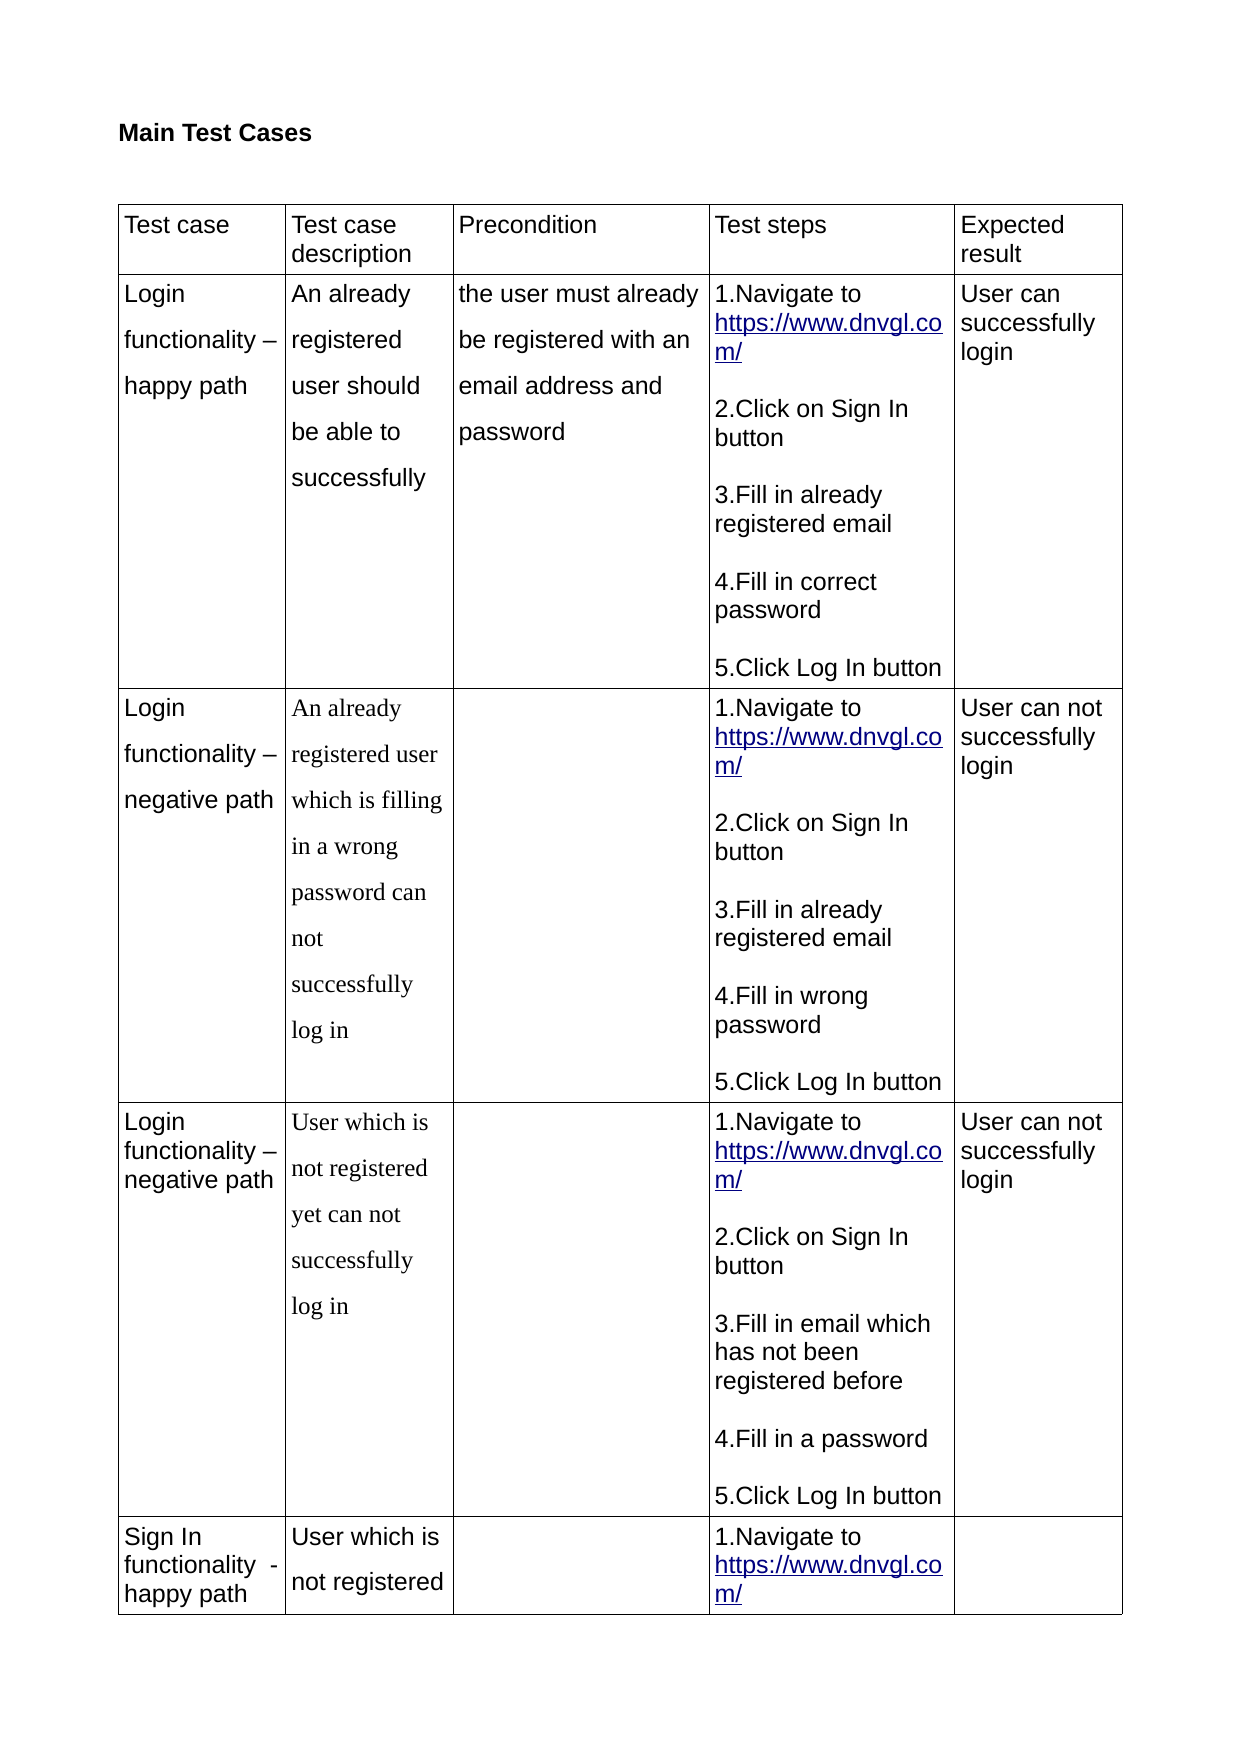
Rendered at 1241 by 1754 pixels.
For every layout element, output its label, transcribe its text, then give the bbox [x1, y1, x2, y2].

table_cell Sign In functionality - happy path [119, 1517, 285, 1613]
text Main Test Cases [118, 118, 1122, 147]
table_cell User which is not registered [286, 1517, 453, 1613]
table_header Expected result [955, 205, 1122, 273]
table_cell Login functionality – negative path [119, 1103, 285, 1516]
table_cell An already registered user which is filling in a wrong password can not successfully log in [286, 689, 453, 1102]
table_cell 1.Navigate to https://www.dnvgl.com/ 2.Click on Sign In button 3.Fill in already registered email 4.Fill in correct password 5.Click Log In button [710, 275, 954, 687]
table_cell An already registered user should be able to successfully [286, 275, 453, 687]
table_cell User which is not registered yet can not successfully log in [286, 1103, 453, 1516]
table_header Test case [119, 205, 285, 273]
table_header Precondition [454, 205, 709, 273]
table_header Test case description [286, 205, 453, 273]
table_header Test steps [710, 205, 954, 273]
table_cell User can not successfully login [955, 1103, 1122, 1516]
table_cell 1.Navigate to https://www.dnvgl.com/ 2.Click on Sign In button 3.Fill in already registered email 4.Fill in wrong password 5.Click Log In button [710, 689, 954, 1102]
table_cell [454, 1517, 709, 1613]
table_cell 1.Navigate to https://www.dnvgl.com/ 2.Click on Sign In button 3.Fill in email which has not been registered before 4.Fill in a password 5.Click Log In button [710, 1103, 954, 1516]
table_cell User can not successfully login [955, 689, 1122, 1102]
table_cell [955, 1517, 1122, 1613]
table_cell Login functionality – happy path [119, 275, 285, 687]
table_cell [454, 689, 709, 1102]
table_cell the user must already be registered with an email address and password [454, 275, 709, 687]
table_cell [454, 1103, 709, 1516]
table_cell Login functionality – negative path [119, 689, 285, 1102]
table_cell User can successfully login [955, 275, 1122, 687]
table_cell 1.Navigate to https://www.dnvgl.com/ [710, 1517, 954, 1613]
